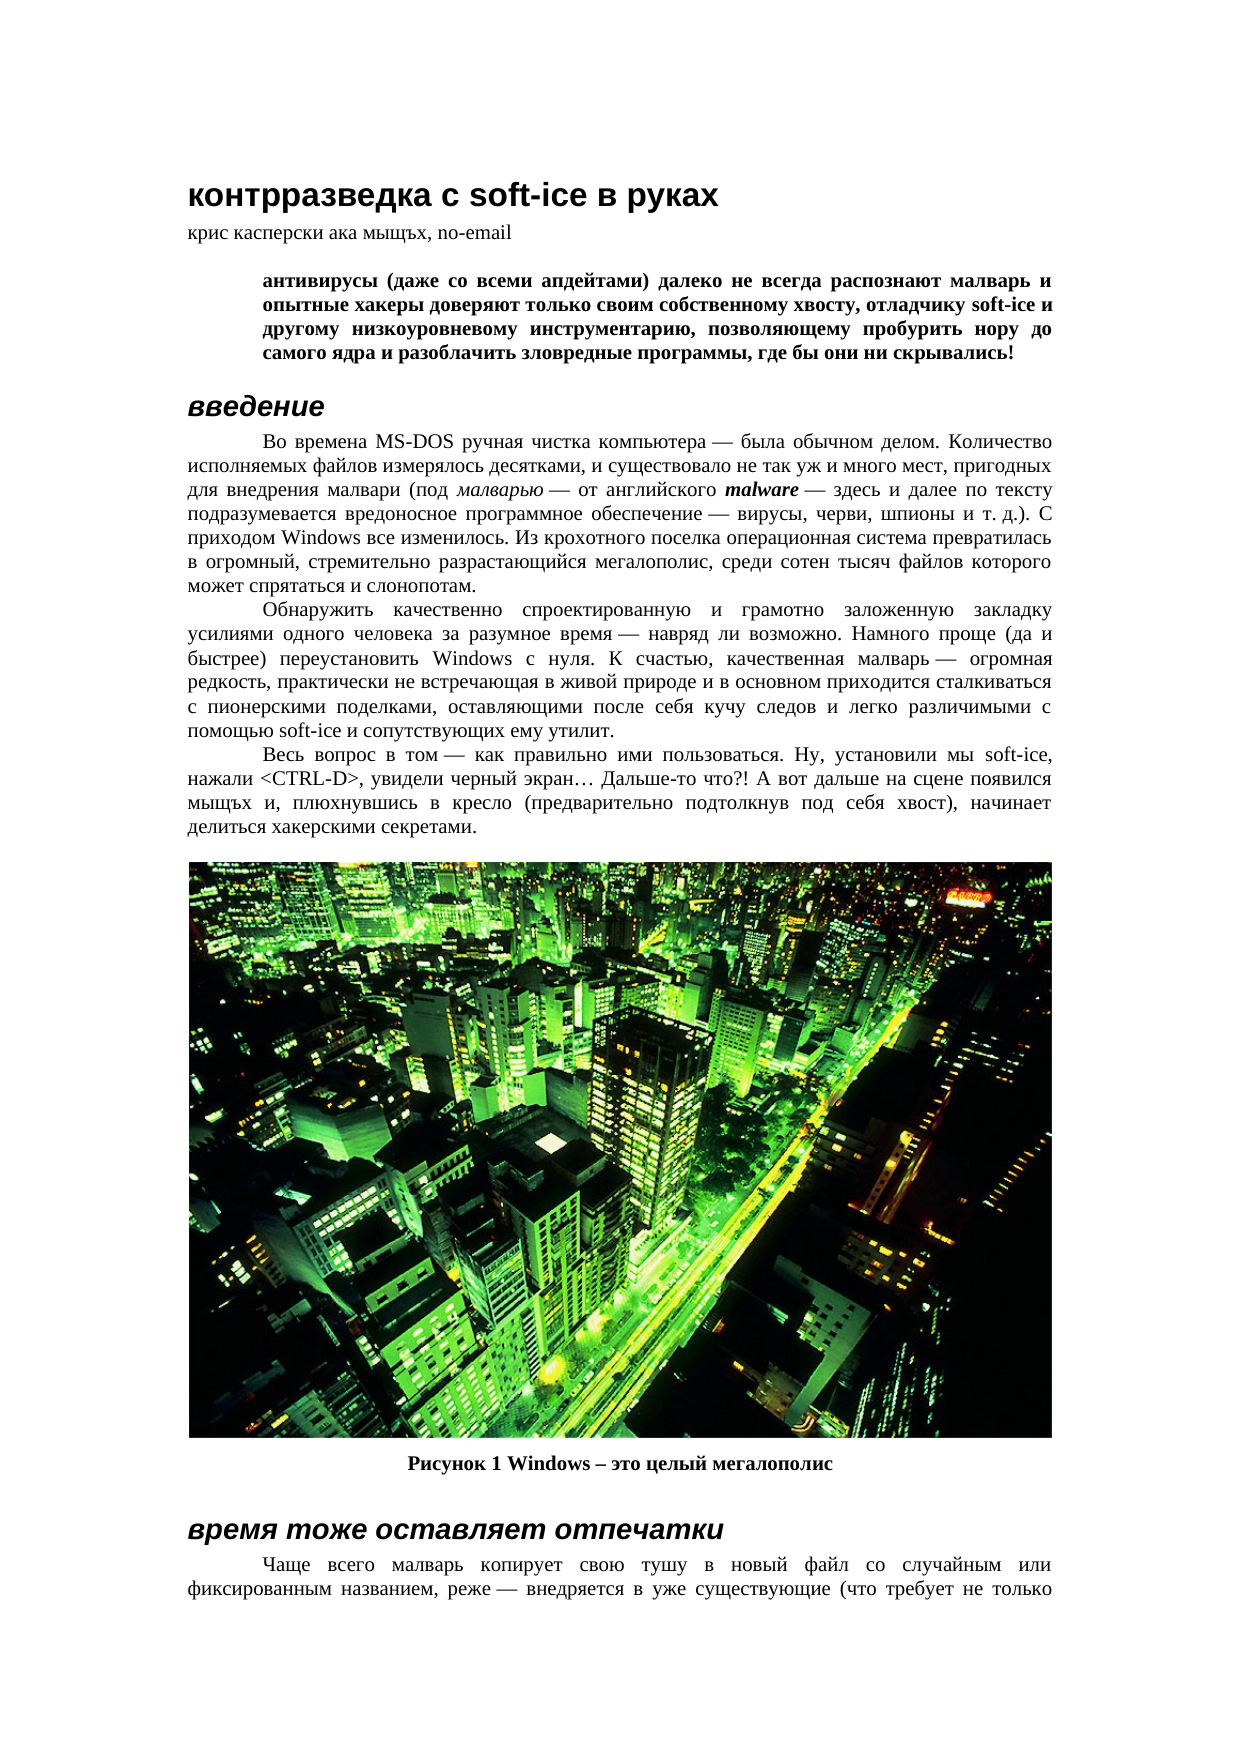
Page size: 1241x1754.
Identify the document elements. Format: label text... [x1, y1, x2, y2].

text Во времена MS-DOS ручная чистка компьютера — была обычном делом. Количество исполняемых файлов измерялось десятками, и существовало не так уж и много мест, пригодных для внедрения малвари (под малварью — от английского malware — здесь и далее по тексту подразумевается вредоносное программное обеспечение — вирусы, черви, шпионы и т. д.). С приходом Windows все изменилось. Из крохотного поселка операционная система превратилась в огромный, стремительно разрастающийся мегалополис, среди сотен тысяч файлов которого может спрятаться и слонопотам. [187, 429, 1053, 597]
subtitle время тоже оставляет отпечатки [187, 1512, 1053, 1546]
subtitle контрразведка с soft-ice в руках [187, 175, 1053, 213]
text Весь вопрос в том — как правильно ими пользоваться. Ну, установили мы soft-ice, нажали <CTRL-D>, увидели черный экран… Дальше-то что?! А вот дальше на сцене появился мыщъх и, плюхнувшись в кресло (предварительно подтолкнув под себя хвост), начинает делиться хакерскими секретами. [187, 742, 1053, 838]
text Чаще всего малварь копирует свою тушу в новый файл со случайным или фиксированным названием, реже — внедряется в уже существующие (что требует не только [187, 1552, 1053, 1600]
subtitle введение [187, 389, 1053, 423]
picture [188, 862, 1053, 1439]
text Рисунок 1 Windows – это целый мегалополис [187, 1451, 1053, 1475]
text Обнаружить качественно спроектированную и грамотно заложенную закладку усилиями одного человека за разумное время — навряд ли возможно. Намного проще (да и быстрее) переустановить Windows с нуля. К счастью, качественная малварь — огромная редкость, практически не встречающая в живой природе и в основном приходится сталкиваться с пионерскими поделками, оставляющими после себя кучу следов и легко различимыми с помощью soft-ice и сопутствующих ему утилит. [187, 597, 1053, 742]
text крис касперски ака мыщъх, no-email [187, 220, 1053, 244]
text антивирусы (даже со всеми апдейтами) далеко не всегда распознают малварь и опытные хакеры доверяют только своим собственному хвосту, отладчику soft-ice и другому низкоуровневому инструментарию, позволяющему пробурить нору до самого ядра и разоблачить зловредные программы, где бы они ни скрывались! [262, 268, 1053, 364]
